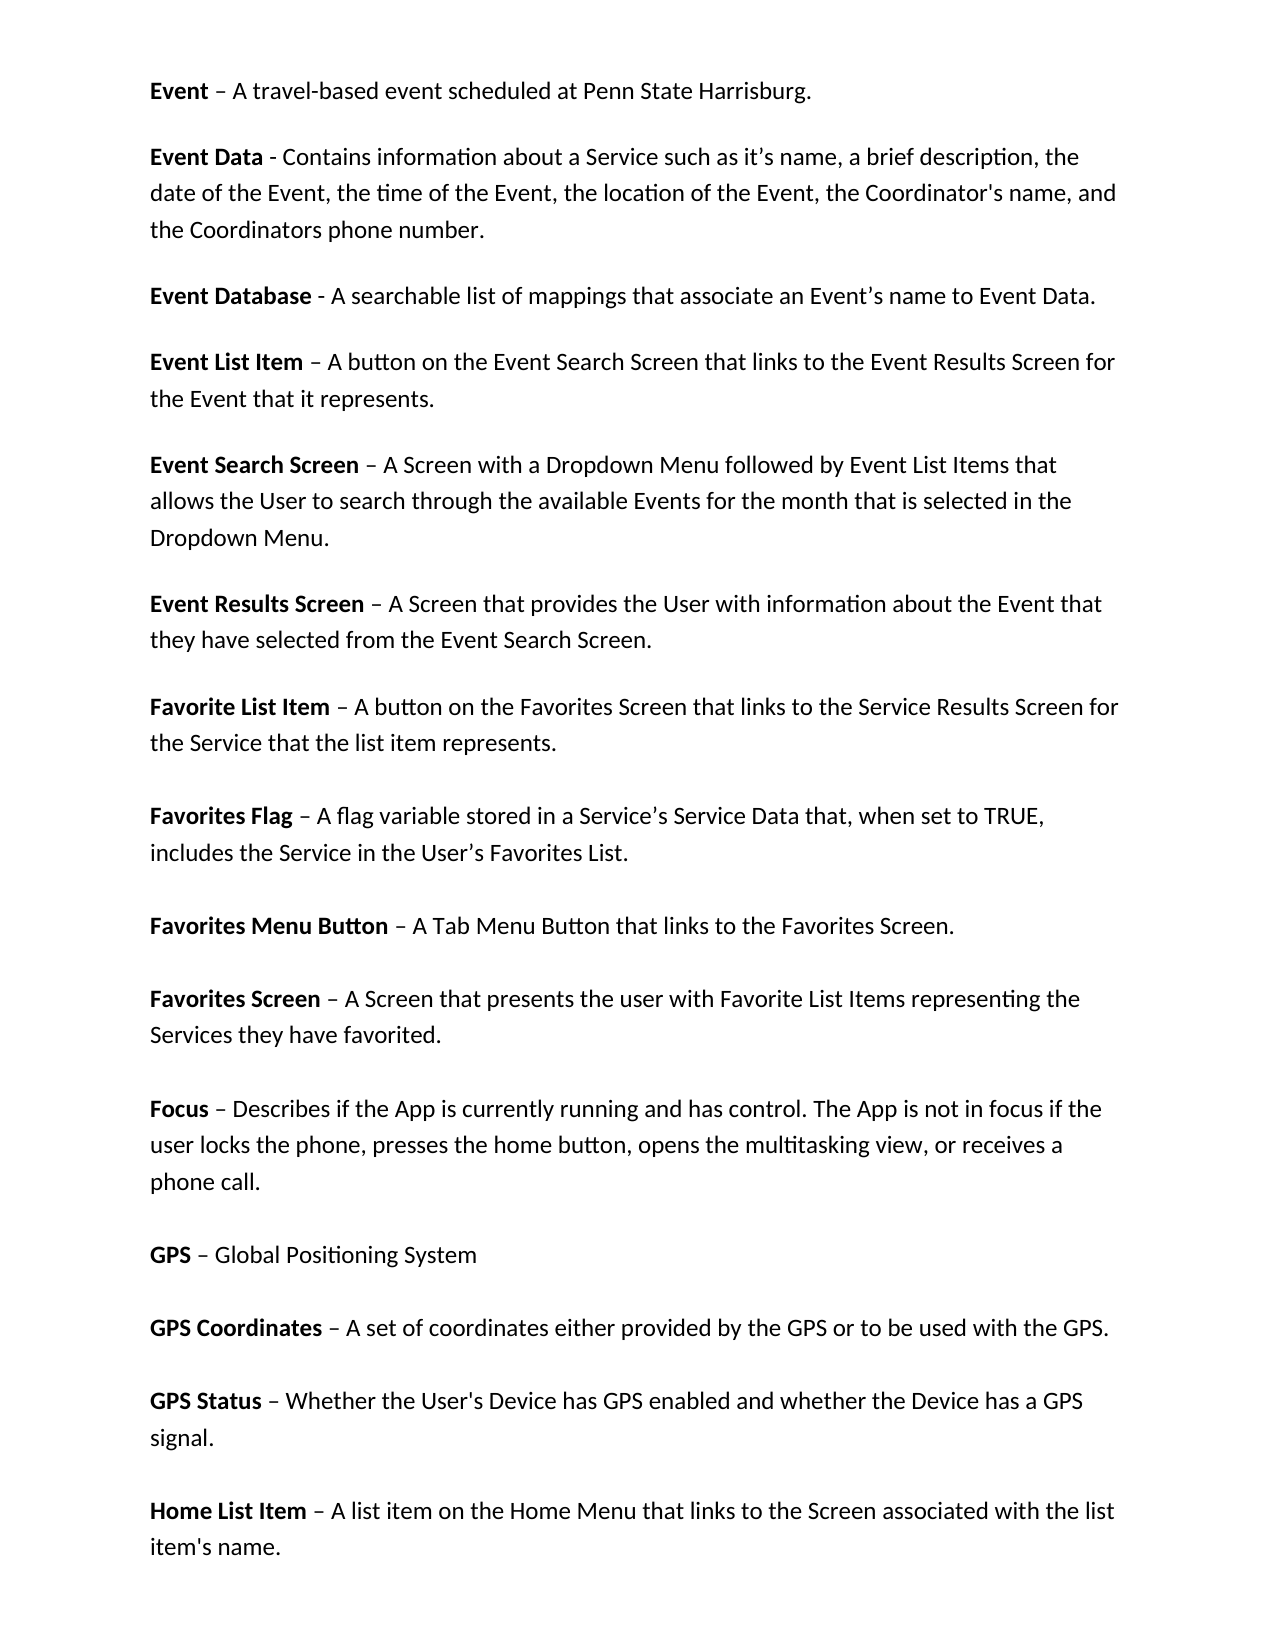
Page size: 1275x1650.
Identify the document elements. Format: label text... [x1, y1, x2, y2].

text Home List Item – A list item on the Home Menu that links to the Screen associated with the list item's name. [150, 1495, 1125, 1562]
text Favorites Flag – A flag variable stored in a Service’s Service Data that, when set to TRUE, includes the Service in the User’s Favorites List. [150, 800, 1125, 867]
text Event Results Screen – A Screen that provides the User with information about the Event that they have selected from the Event Search Screen. [150, 588, 1125, 655]
text Favorite List Item – A button on the Favorites Screen that links to the Service Results Screen for the Service that the list item represents. [150, 691, 1125, 758]
text Event Data - Contains information about a Service such as it’s name, a brief description, the date of the Event, the time of the Event, the location of the Event, the Coordinator's name, and the Coordinators phone number. [150, 141, 1125, 245]
text Event List Item – A button on the Event Search Screen that links to the Event Results Screen for the Event that it represents. [150, 346, 1125, 413]
text Event – A travel-based event scheduled at Penn State Harrisburg. [150, 75, 1125, 106]
text GPS Coordinates – A set of coordinates either provided by the GPS or to be used with the GPS. [150, 1312, 1125, 1343]
text GPS – Global Positioning System [150, 1239, 1125, 1269]
text Event Database - A searchable list of mappings that associate an Event’s name to Event Data. [150, 280, 1125, 311]
text Favorites Screen – A Screen that presents the user with Favorite List Items representing the Services they have favorited. [150, 983, 1125, 1050]
text Focus – Describes if the App is currently running and has control. The App is not in focus if the user locks the phone, presses the home button, opens the multitasking view, or receives a phone call. [150, 1093, 1125, 1196]
text GPS Status – Whether the User's Device has GPS enabled and whether the Device has a GPS signal. [150, 1385, 1125, 1452]
text Event Search Screen – A Screen with a Dropdown Menu followed by Event List Items that allows the User to search through the available Events for the month that is selected in the Dropdown Menu. [150, 449, 1125, 552]
text Favorites Menu Button – A Tab Menu Button that links to the Favorites Screen. [150, 910, 1125, 941]
